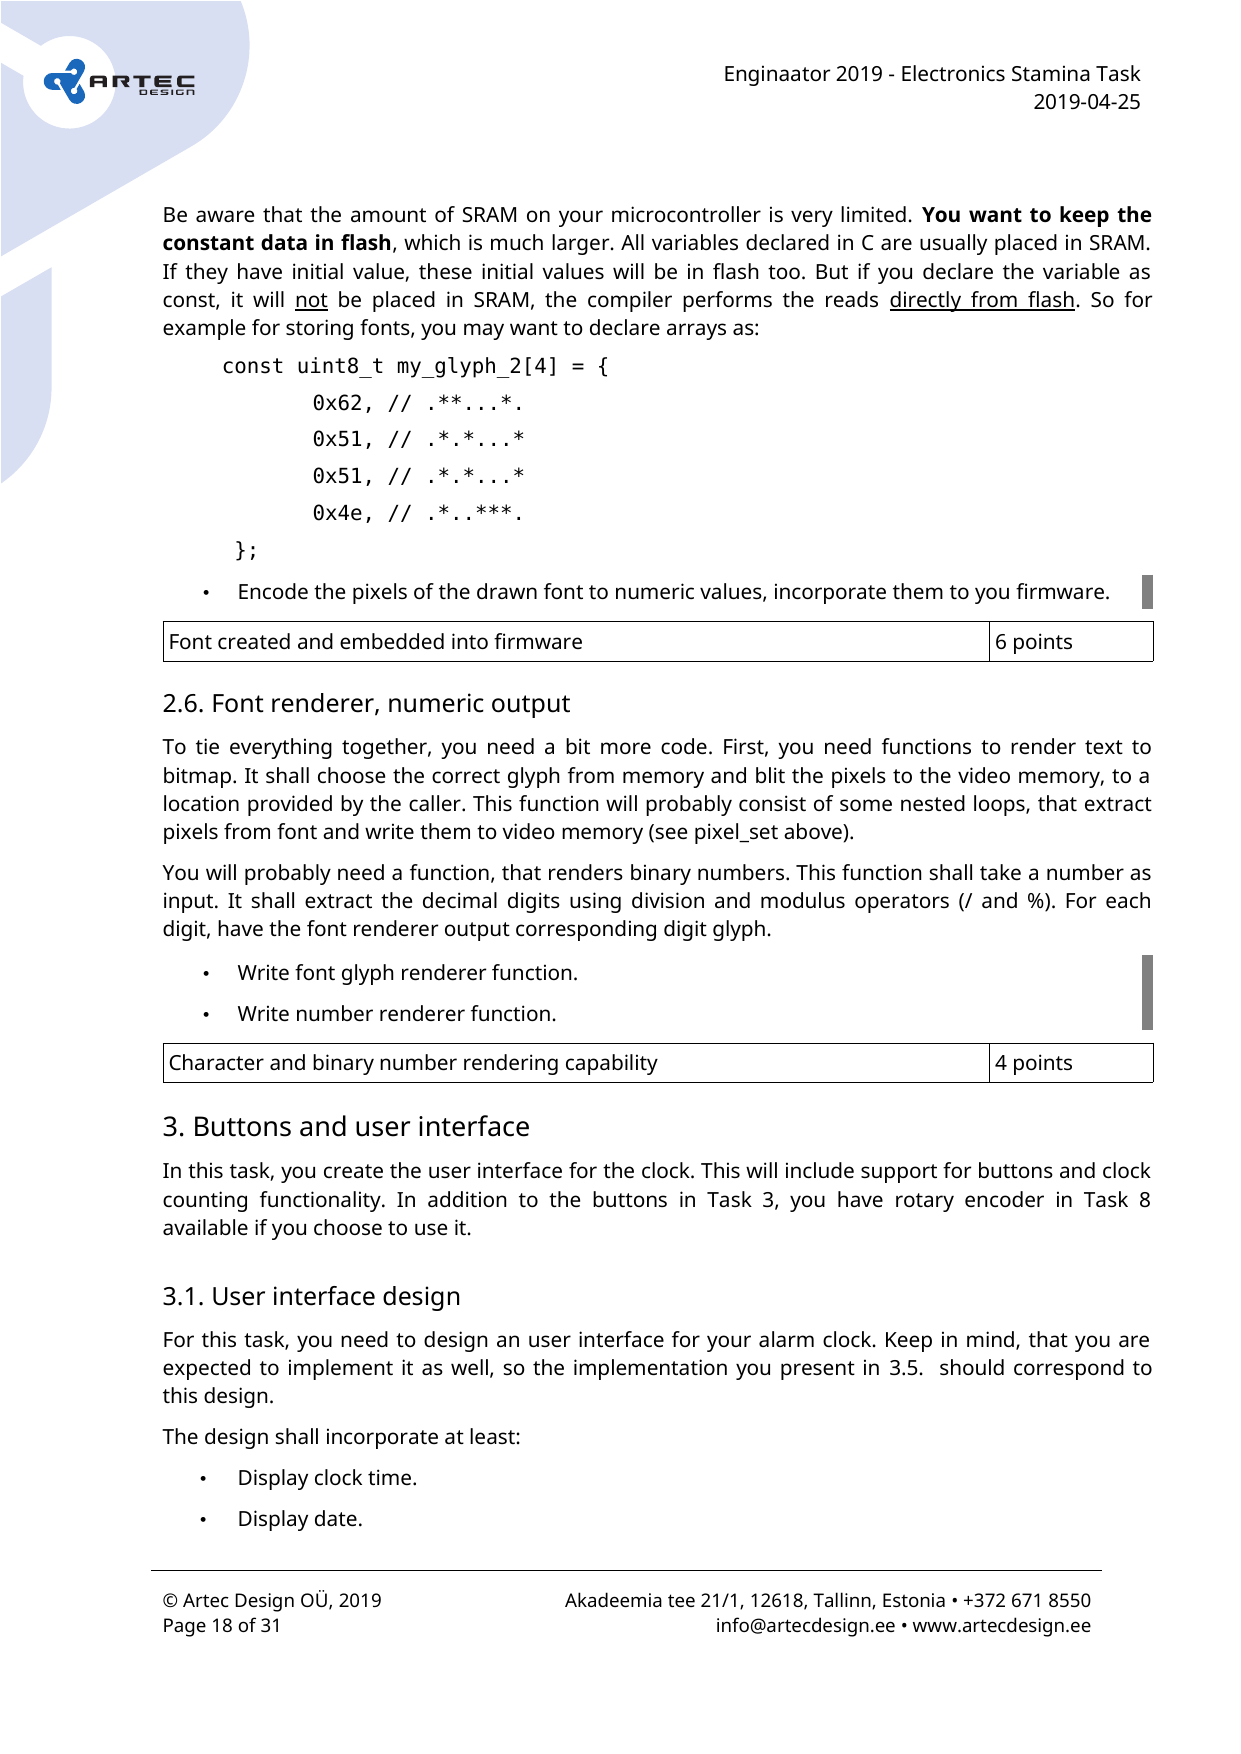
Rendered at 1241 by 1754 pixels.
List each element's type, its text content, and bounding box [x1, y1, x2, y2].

text The design shall incorporate at least: [162, 1422, 1153, 1451]
text For this task, you need to design an user interface for your alarm clock. Keep in mind, that you are expected to implement it as well, so the implementation you present in 3.5 should correspond to this design. [162, 1325, 1153, 1410]
text const uint8_t my_glyph_2[4] = { [222, 354, 1153, 378]
text 0x4e, // .*..***. [222, 501, 1153, 525]
text }; [222, 538, 1153, 562]
subtitle Font renderer, numeric output [162, 686, 1153, 720]
list Write font glyph renderer function. [200, 955, 1142, 986]
list Display clock time. [200, 1463, 1153, 1491]
table_header 6 points [990, 622, 1153, 661]
subtitle Buttons and user interface [162, 1107, 1153, 1144]
table_header Character and binary number rendering capability [164, 1044, 989, 1082]
list Encode the pixels of the drawn font to numeric values, incorporate them to you firmware. [200, 574, 1152, 609]
list Write number renderer function. [200, 996, 1142, 1030]
subtitle User interface design [162, 1279, 1153, 1313]
text 0x51, // .*.*...* [222, 464, 1153, 488]
text To tie everything together, you need a bit more code. First, you need functions to render text to bitmap. It shall choose the correct glyph from memory and blit the pixels to the video memory, to a location provided by the caller. This function will probably consist of some nested loops, that extract pixels from font and write them to video memory (see pixel_set above). [162, 732, 1153, 845]
text 0x62, // .**...*. [222, 391, 1153, 415]
table_header Font created and embedded into firmware [164, 622, 989, 661]
text In this task, you create the user interface for the clock. This will include support for buttons and clock counting functionality. In addition to the buttons in Task 3, you have rotary encoder in Task 8 available if you choose to use it. [162, 1157, 1153, 1241]
text 0x51, // .*.*...* [222, 427, 1153, 452]
list Display date. [200, 1504, 1153, 1532]
table_header 4 points [990, 1044, 1153, 1082]
text Be aware that the amount of SRAM on your microcontroller is very limited. You want to keep the constant data in flash, which is much larger. All variables declared in C are usually placed in SRAM. If they have initial value, these initial values will be in flash too. But if you declare the variable as const, it will not be placed in SRAM, the compiler performs the reads directly from flash. So for example for storing fonts, you may want to declare arrays as: [162, 200, 1153, 341]
text You will probably need a function, that renders binary numbers. This function shall take a number as input. It shall extract the decimal digits using division and modulus operators (/ and %). For each digit, have the font renderer output corresponding digit glyph. [162, 858, 1153, 943]
